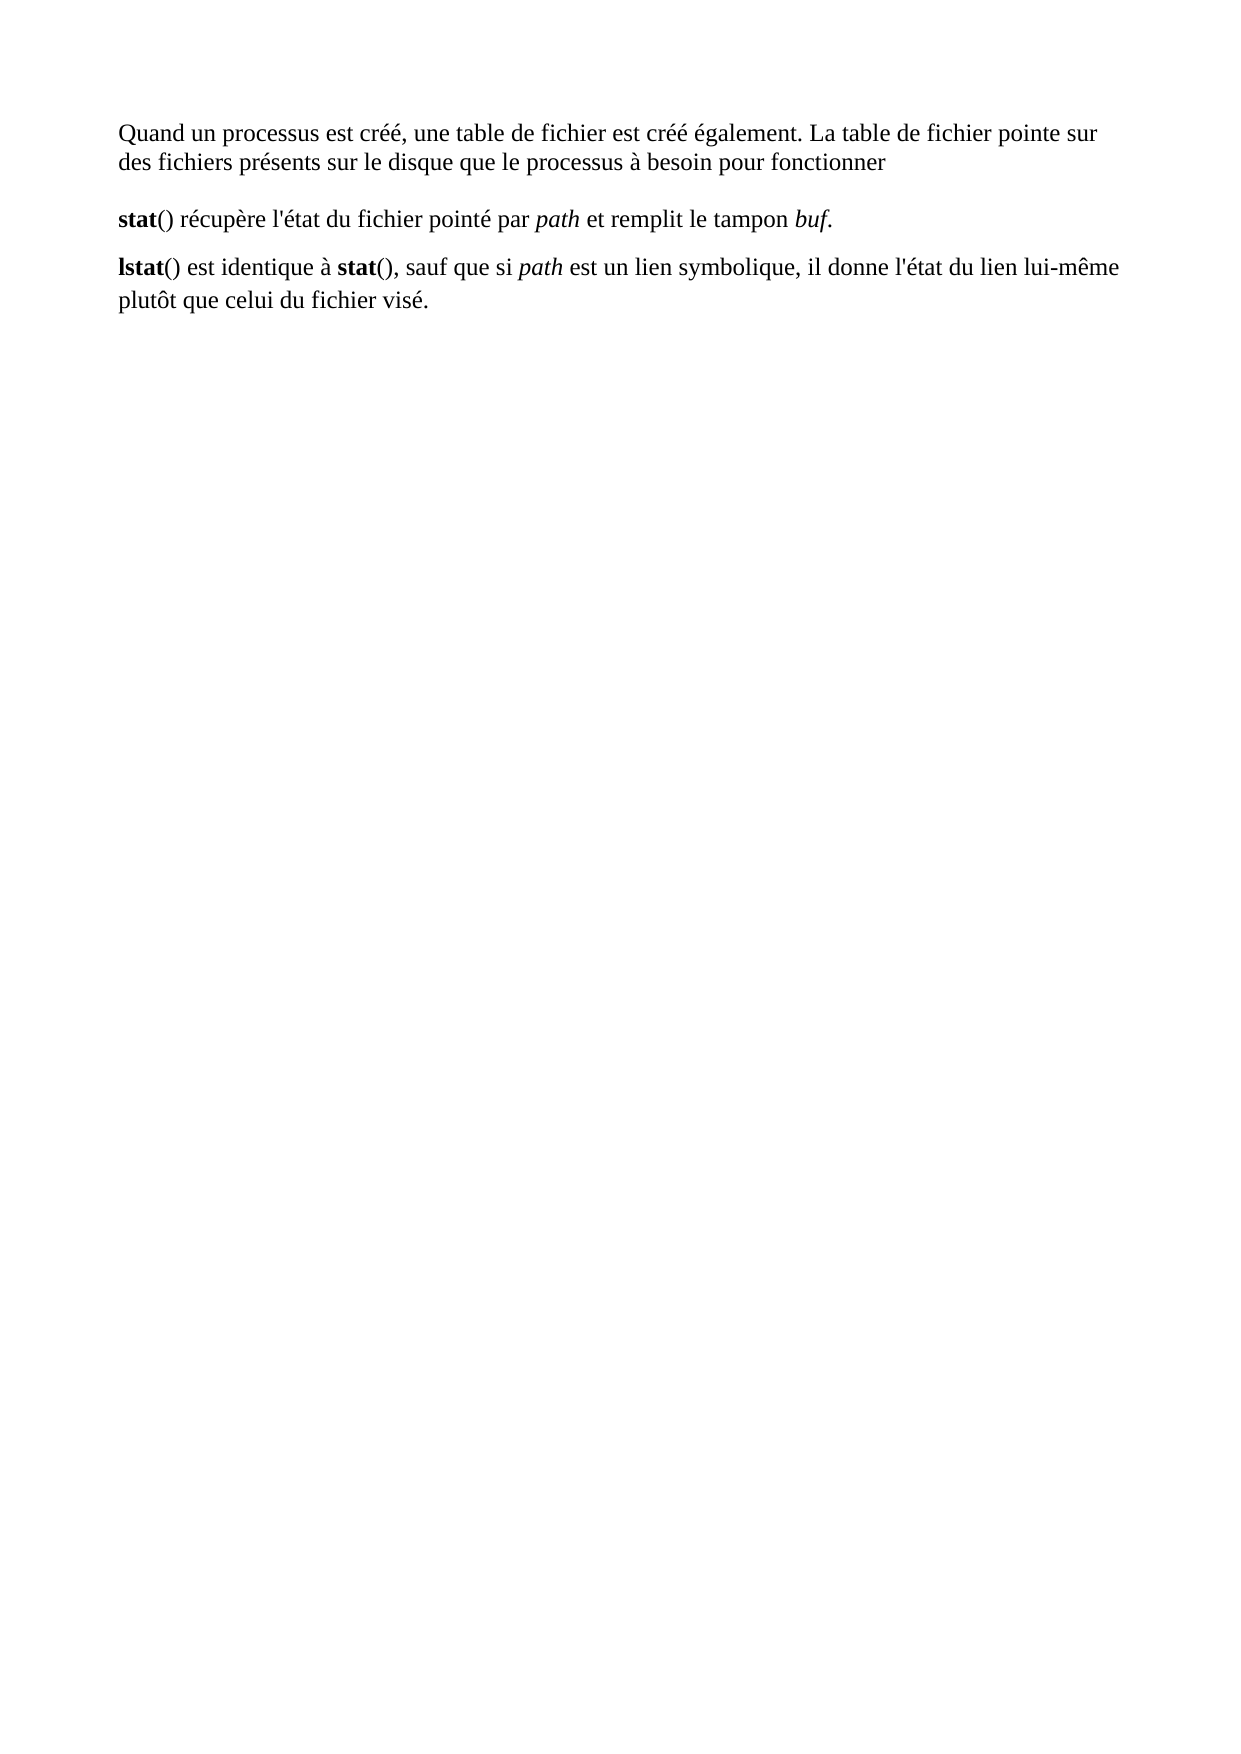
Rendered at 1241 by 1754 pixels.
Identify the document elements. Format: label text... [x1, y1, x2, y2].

text Quand un processus est créé, une table de fichier est créé également. La table de fichier pointe sur des fichiers présents sur le disque que le processus à besoin pour fonctionner [118, 118, 1122, 176]
text lstat() est identique à stat(), sauf que si path est un lien symbolique, il donne l'état du lien lui-même plutôt que celui du fichier visé. [118, 252, 1122, 314]
text stat() récupère l'état du fichier pointé par path et remplit le tampon buf. [118, 204, 1122, 233]
